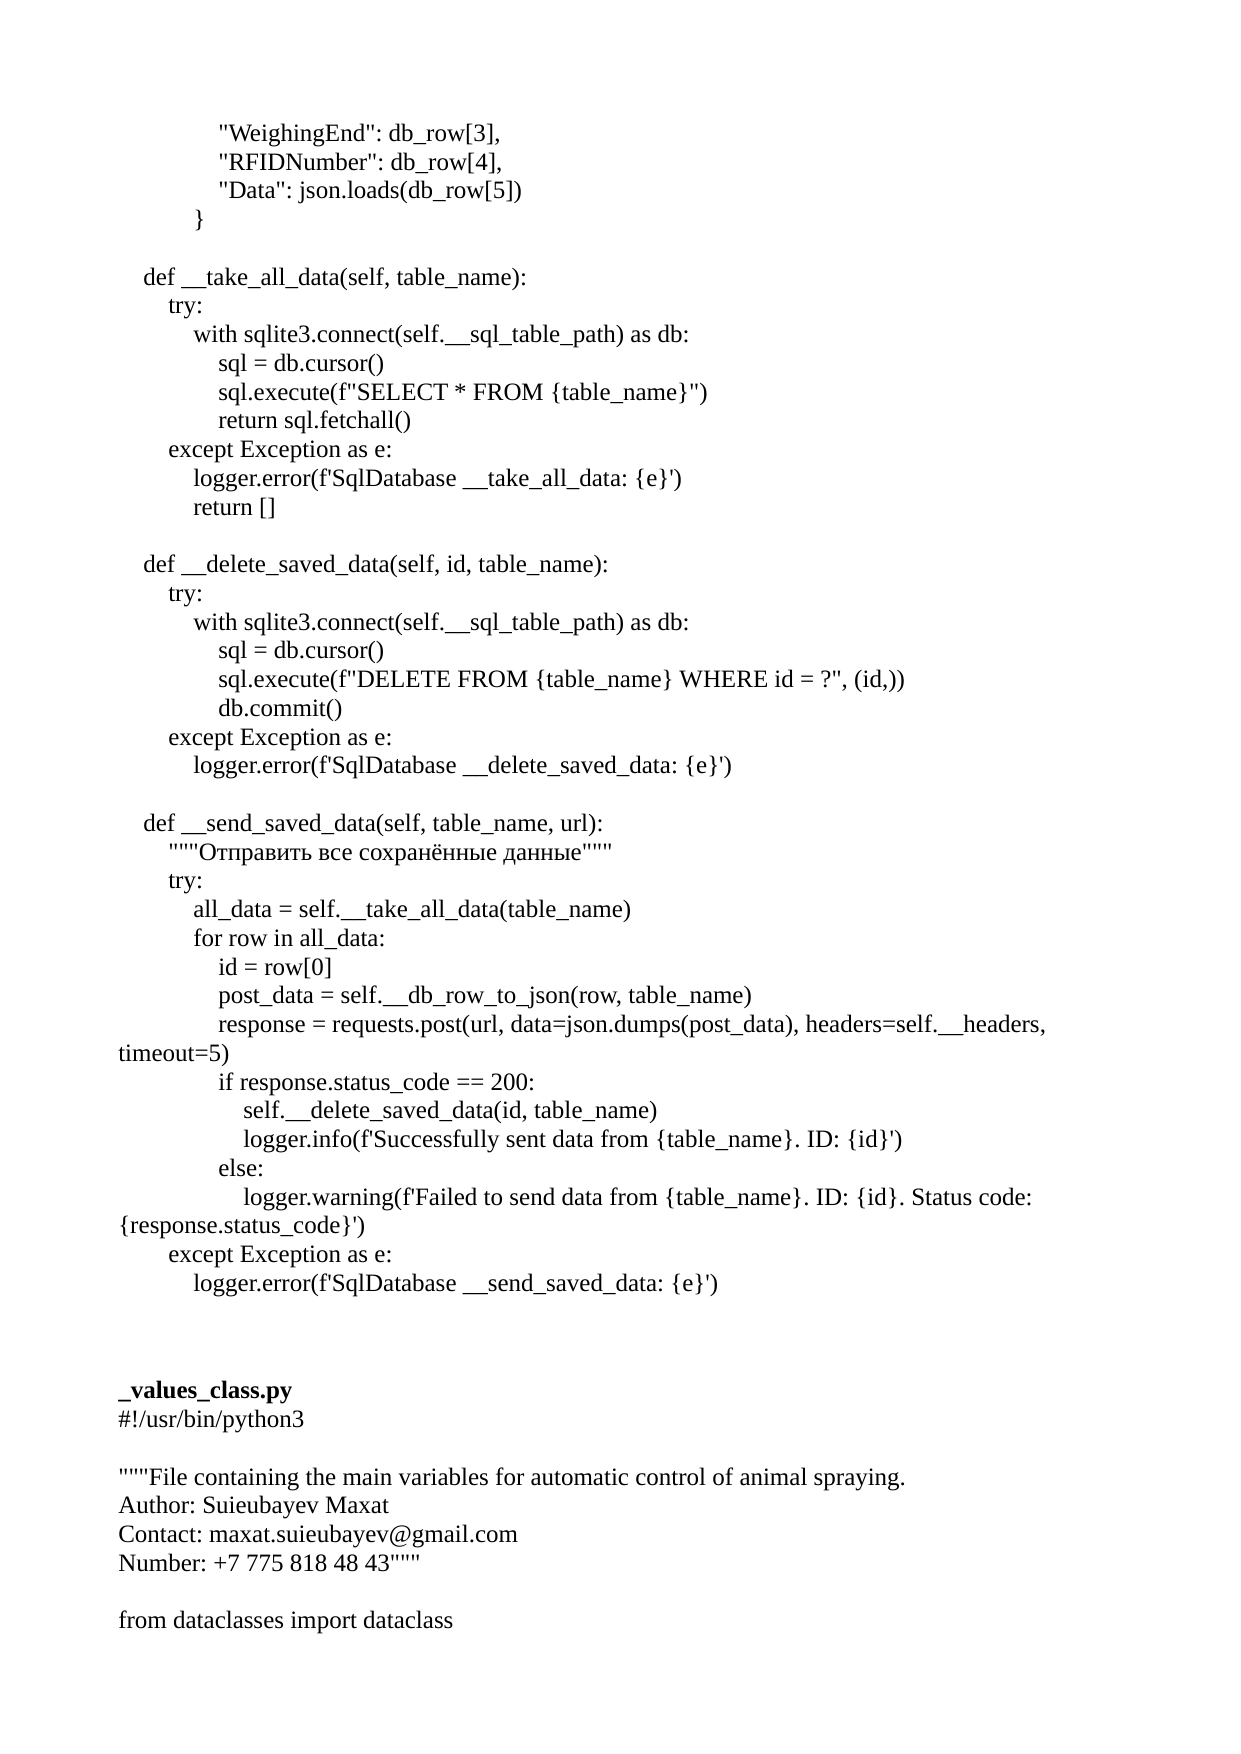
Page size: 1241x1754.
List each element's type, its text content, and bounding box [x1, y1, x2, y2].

subtitle _values_class.py [118, 1376, 1122, 1404]
text "WeighingEnd": db_row[3], "RFIDNumber": db_row[4], "Data": json.loads(db_row[5]) } def __take_all_data(self, table_name): try: with sqlite3.connect(self.__sql_table_path) as db: sql = db.cursor() sql.execute(f"SELECT * FROM {table_name}") return sql.fetchall() except Exception as e: logger.error(f'SqlDatabase __take_all_data: {e}') return [] def __delete_saved_data(self, id, table_name): try: with sqlite3.connect(self.__sql_table_path) as db: sql = db.cursor() sql.execute(f"DELETE FROM {table_name} WHERE id = ?", (id,)) db.commit() except Exception as e: logger.error(f'SqlDatabase __delete_saved_data: {e}') def __send_saved_data(self, table_name, url): """Отправить все сохранённые данные""" try: all_data = self.__take_all_data(table_name) for row in all_data: id = row[0] post_data = self.__db_row_to_json(row, table_name) response = requests.post(url, data=json.dumps(post_data), headers=self.__headers, timeout=5) if response.status_code == 200: self.__delete_saved_data(id, table_name) logger.info(f'Successfully sent data from {table_name}. ID: {id}') else: logger.warning(f'Failed to send data from {table_name}. ID: {id}. Status code: {response.status_code}') except Exception as e: logger.error(f'SqlDatabase __send_saved_data: {e}') [118, 118, 1122, 1326]
text #!/usr/bin/python3 """File containing the main variables for automatic control of animal spraying. Author: Suieubayev Maxat Contact: maxat.suieubayev@gmail.com Number: +7 775 818 48 43""" from dataclasses import dataclass [118, 1404, 1122, 1634]
